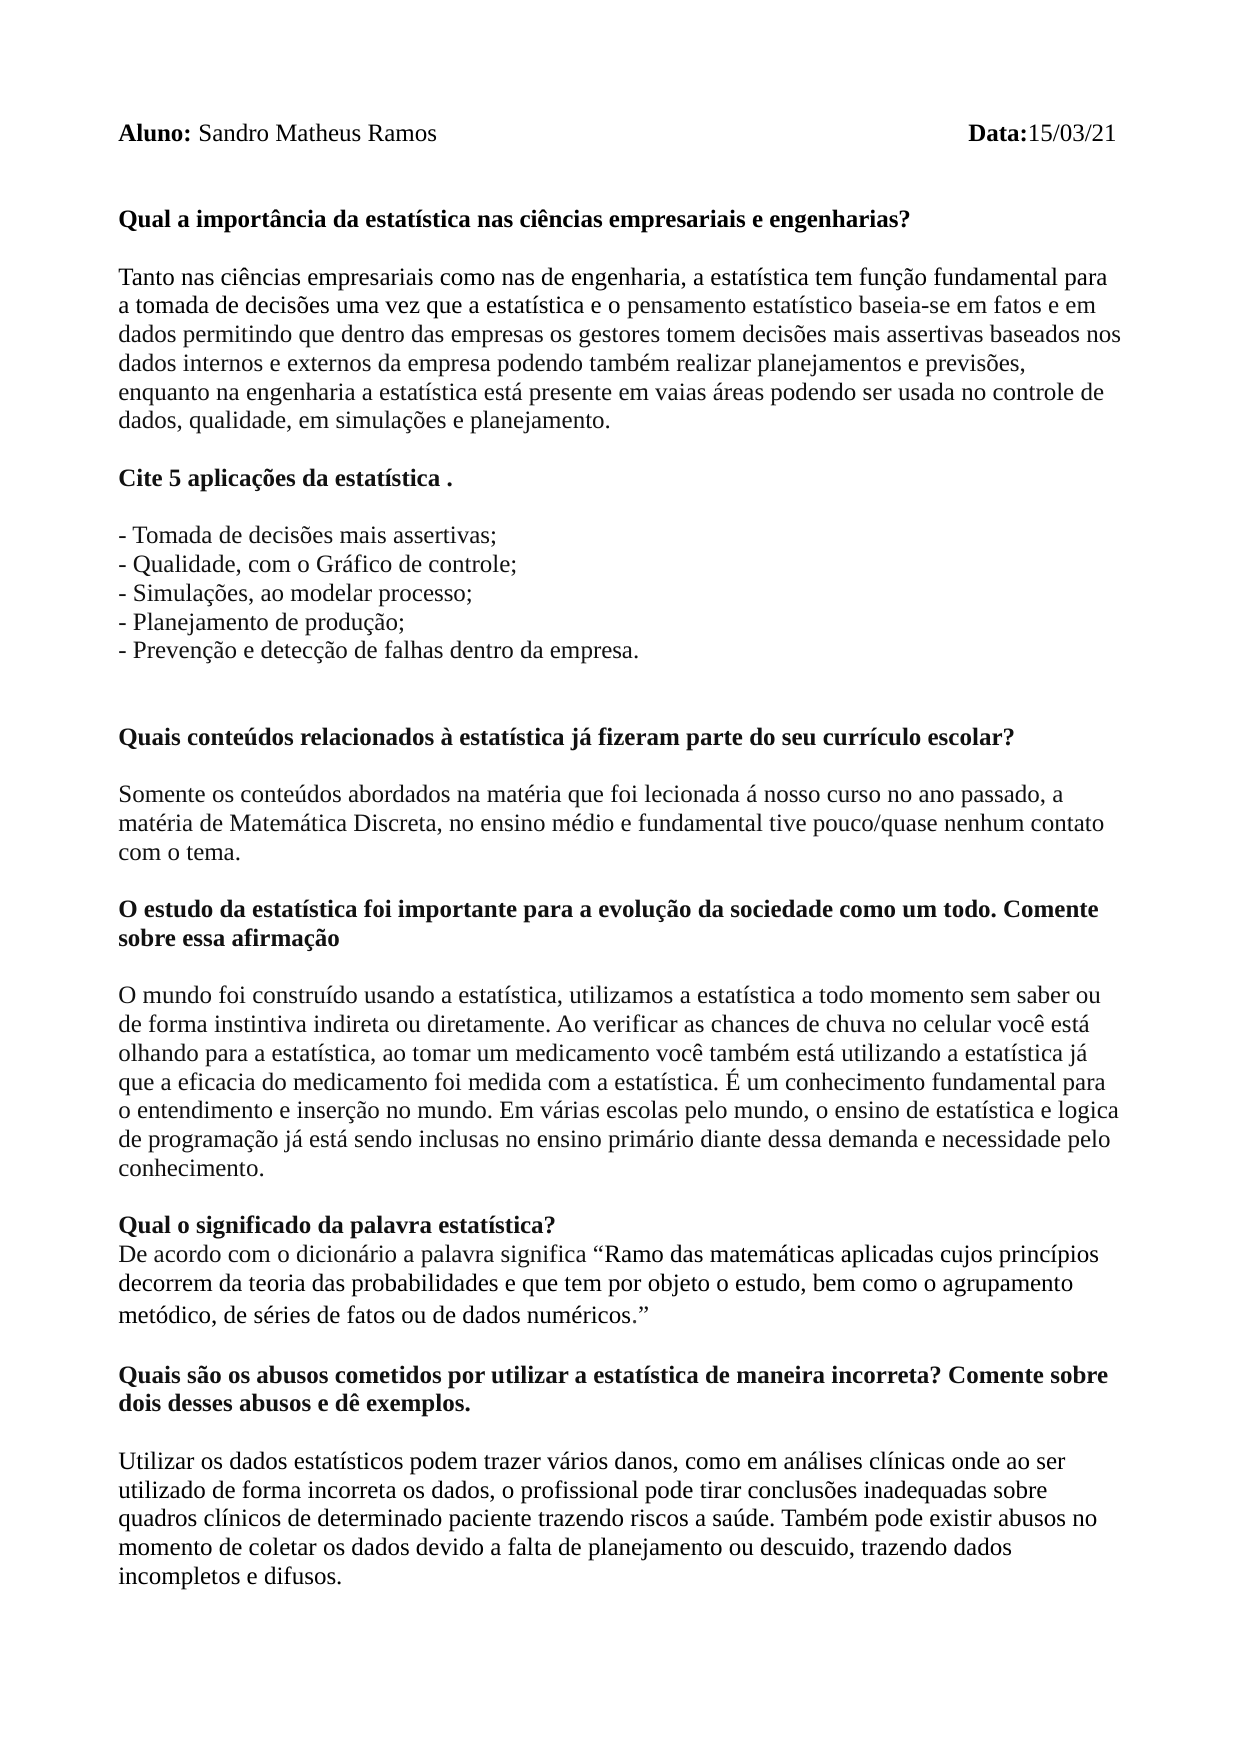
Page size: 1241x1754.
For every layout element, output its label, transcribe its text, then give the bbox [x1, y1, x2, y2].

text Quais conteúdos relacionados à estatística já fizeram parte do seu currículo escolar? [118, 722, 1122, 751]
text O estudo da estatística foi importante para a evolução da sociedade como um todo. Comente sobre essa afirmação [118, 894, 1122, 952]
text Tanto nas ciências empresariais como nas de engenharia, a estatística tem função fundamental para a tomada de decisões uma vez que a estatística e o pensamento estatístico baseia-se em fatos e em dados permitindo que dentro das empresas os gestores tomem decisões mais assertivas baseados nos dados internos e externos da empresa podendo também realizar planejamentos e previsões, enquanto na engenharia a estatística está presente em vaias áreas podendo ser usada no controle de dados, qualidade, em simulações e planejamento. [118, 262, 1122, 434]
text Quais são os abusos cometidos por utilizar a estatística de maneira incorreta? Comente sobre dois desses abusos e dê exemplos. [118, 1360, 1122, 1417]
text - Planejamento de produção; [118, 607, 1122, 636]
text - Prevenção e detecção de falhas dentro da empresa. [118, 636, 1122, 664]
text O mundo foi construído usando a estatística, utilizamos a estatística a todo momento sem saber ou de forma instintiva indireta ou diretamente. Ao verificar as chances de chuva no celular você está olhando para a estatística, ao tomar um medicamento você também está utilizando a estatística já que a eficacia do medicamento foi medida com a estatística. É um conhecimento fundamental para o entendimento e inserção no mundo. Em várias escolas pelo mundo, o ensino de estatística e logica de programação já está sendo inclusas no ensino primário diante dessa demanda e necessidade pelo conhecimento. [118, 981, 1122, 1182]
text Qual o significado da palavra estatística? [118, 1211, 1122, 1239]
text - Qualidade, com o Gráfico de controle; [118, 549, 1122, 578]
text Aluno: Sandro Matheus Ramos Data:15/03/21 [118, 118, 1122, 147]
text Qual a importância da estatística nas ciências empresariais e engenharias? [118, 204, 1122, 233]
text De acordo com o dicionário a palavra significa “Ramo das matemáticas aplicadas cujos princípios decorrem da teoria das probabilidades e que tem por objeto o estudo, bem como o agrupamento metódico, de séries de fatos ou de dados numéricos.” [118, 1239, 1122, 1331]
text Utilizar os dados estatísticos podem trazer vários danos, como em análises clínicas onde ao ser utilizado de forma incorreta os dados, o profissional pode tirar conclusões inadequadas sobre quadros clínicos de determinado paciente trazendo riscos a saúde. Também pode existir abusos no momento de coletar os dados devido a falta de planejamento ou descuido, trazendo dados incompletos e difusos. [118, 1446, 1122, 1590]
text Cite 5 aplicações da estatística . [118, 463, 1122, 492]
text - Simulações, ao modelar processo; [118, 578, 1122, 607]
text Somente os conteúdos abordados na matéria que foi lecionada á nosso curso no ano passado, a matéria de Matemática Discreta, no ensino médio e fundamental tive pouco/quase nenhum contato com o tema. [118, 779, 1122, 866]
text - Tomada de decisões mais assertivas; [118, 521, 1122, 549]
